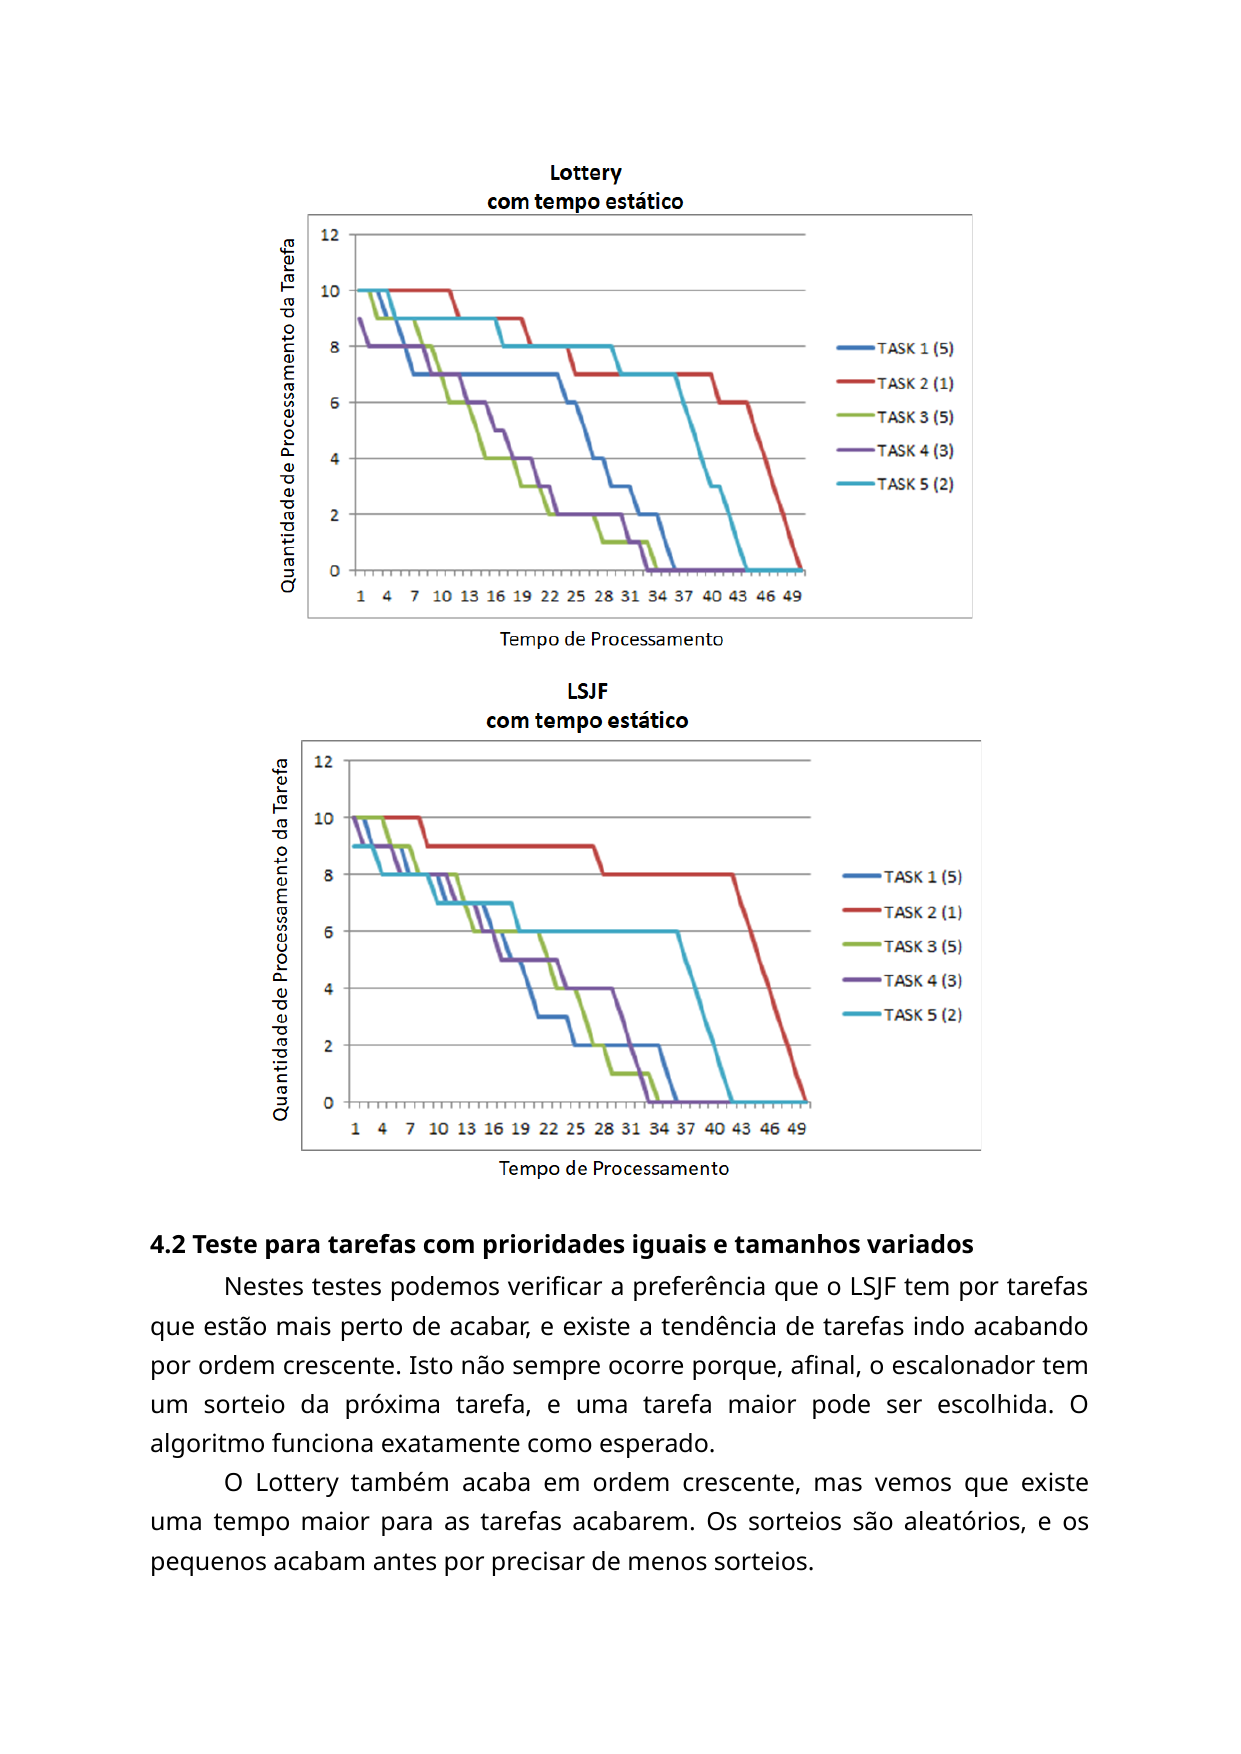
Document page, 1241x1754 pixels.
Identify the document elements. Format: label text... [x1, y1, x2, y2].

text Nestes testes podemos verificar a preferência que o LSJF tem por tarefas que estão mais perto de acabar, e existe a tendência de tarefas indo acabando por ordem crescente. Isto não sempre ocorre porque, afinal, o escalonador tem um sorteio da próxima tarefa, e uma tarefa maior pode ser escolhida. O algoritmo funciona exatamente como esperado. [150, 1269, 1090, 1460]
subtitle 4.2 Teste para tarefas com prioridades iguais e tamanhos variados [150, 1227, 1090, 1261]
text O Lottery também acaba em ordem crescente, mas vemos que existe uma tempo maior para as tarefas acabarem. Os sorteios são aleatórios, e os pequenos acabam antes por precisar de menos sorteios. [150, 1465, 1090, 1577]
picture [267, 150, 973, 663]
picture [259, 667, 982, 1193]
